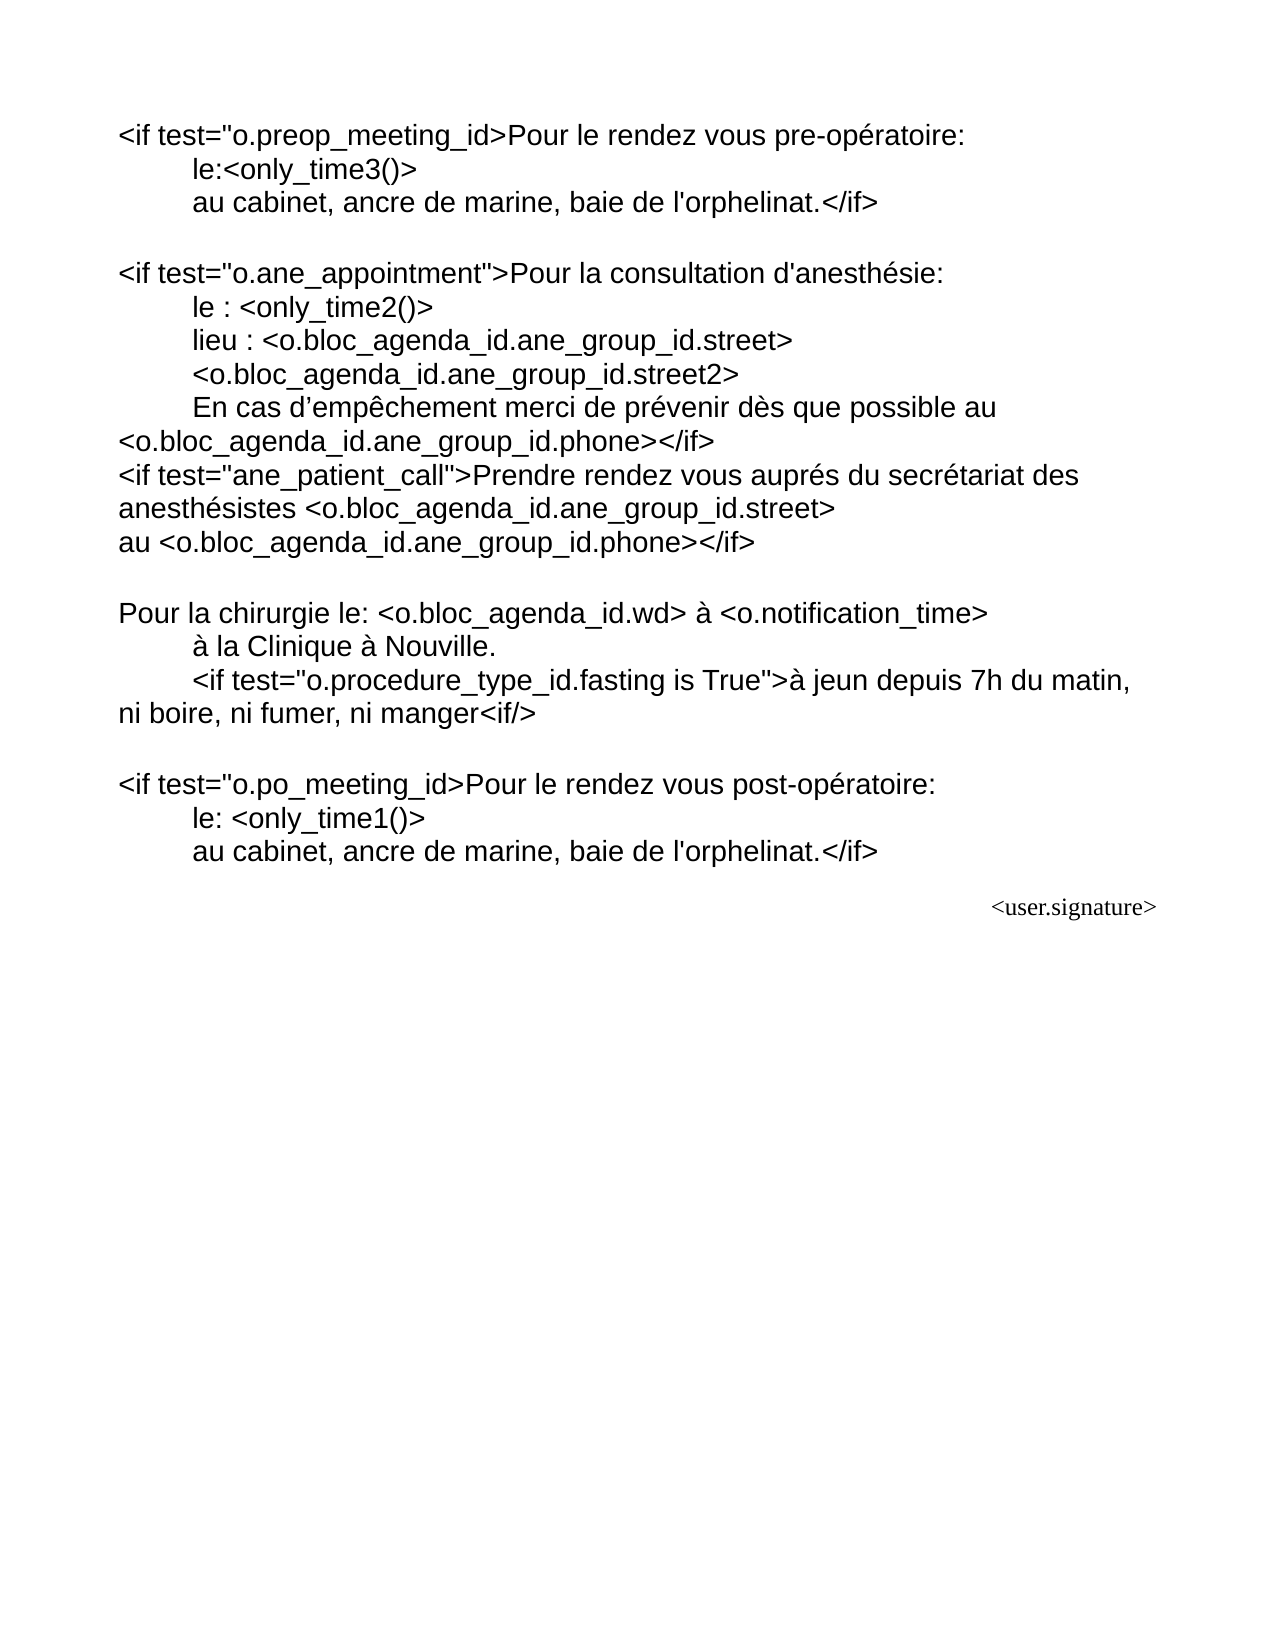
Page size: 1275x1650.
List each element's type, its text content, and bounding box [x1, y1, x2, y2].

subtitle Pour la chirurgie le: <o.bloc_agenda_id.wd> à <o.notification_time> à la Clinique à Nouville. <if test="o.procedure_type_id.fasting is True">à jeun depuis 7h du matin, ni boire, ni fumer, ni manger<if/> [118, 596, 1157, 730]
subtitle <if test="o.ane_appointment">Pour la consultation d'anesthésie: le : <only_time2()> lieu : <o.bloc_agenda_id.ane_group_id.street> <o.bloc_agenda_id.ane_group_id.street2> En cas d’empêchement merci de prévenir dès que possible au <o.bloc_agenda_id.ane_group_id.phone></if> <if test="ane_patient_call">Prendre rendez vous auprés du secrétariat des anesthésistes <o.bloc_agenda_id.ane_group_id.street> au <o.bloc_agenda_id.ane_group_id.phone></if> [118, 256, 1157, 558]
subtitle <if test="o.po_meeting_id>Pour le rendez vous post-opératoire: le: <only_time1()> au cabinet, ancre de marine, baie de l'orphelinat.</if> [118, 767, 1157, 868]
text <user.signature> [118, 892, 1157, 921]
subtitle <if test="o.preop_meeting_id>Pour le rendez vous pre-opératoire: le:<only_time3()> au cabinet, ancre de marine, baie de l'orphelinat.</if> [118, 118, 1157, 219]
